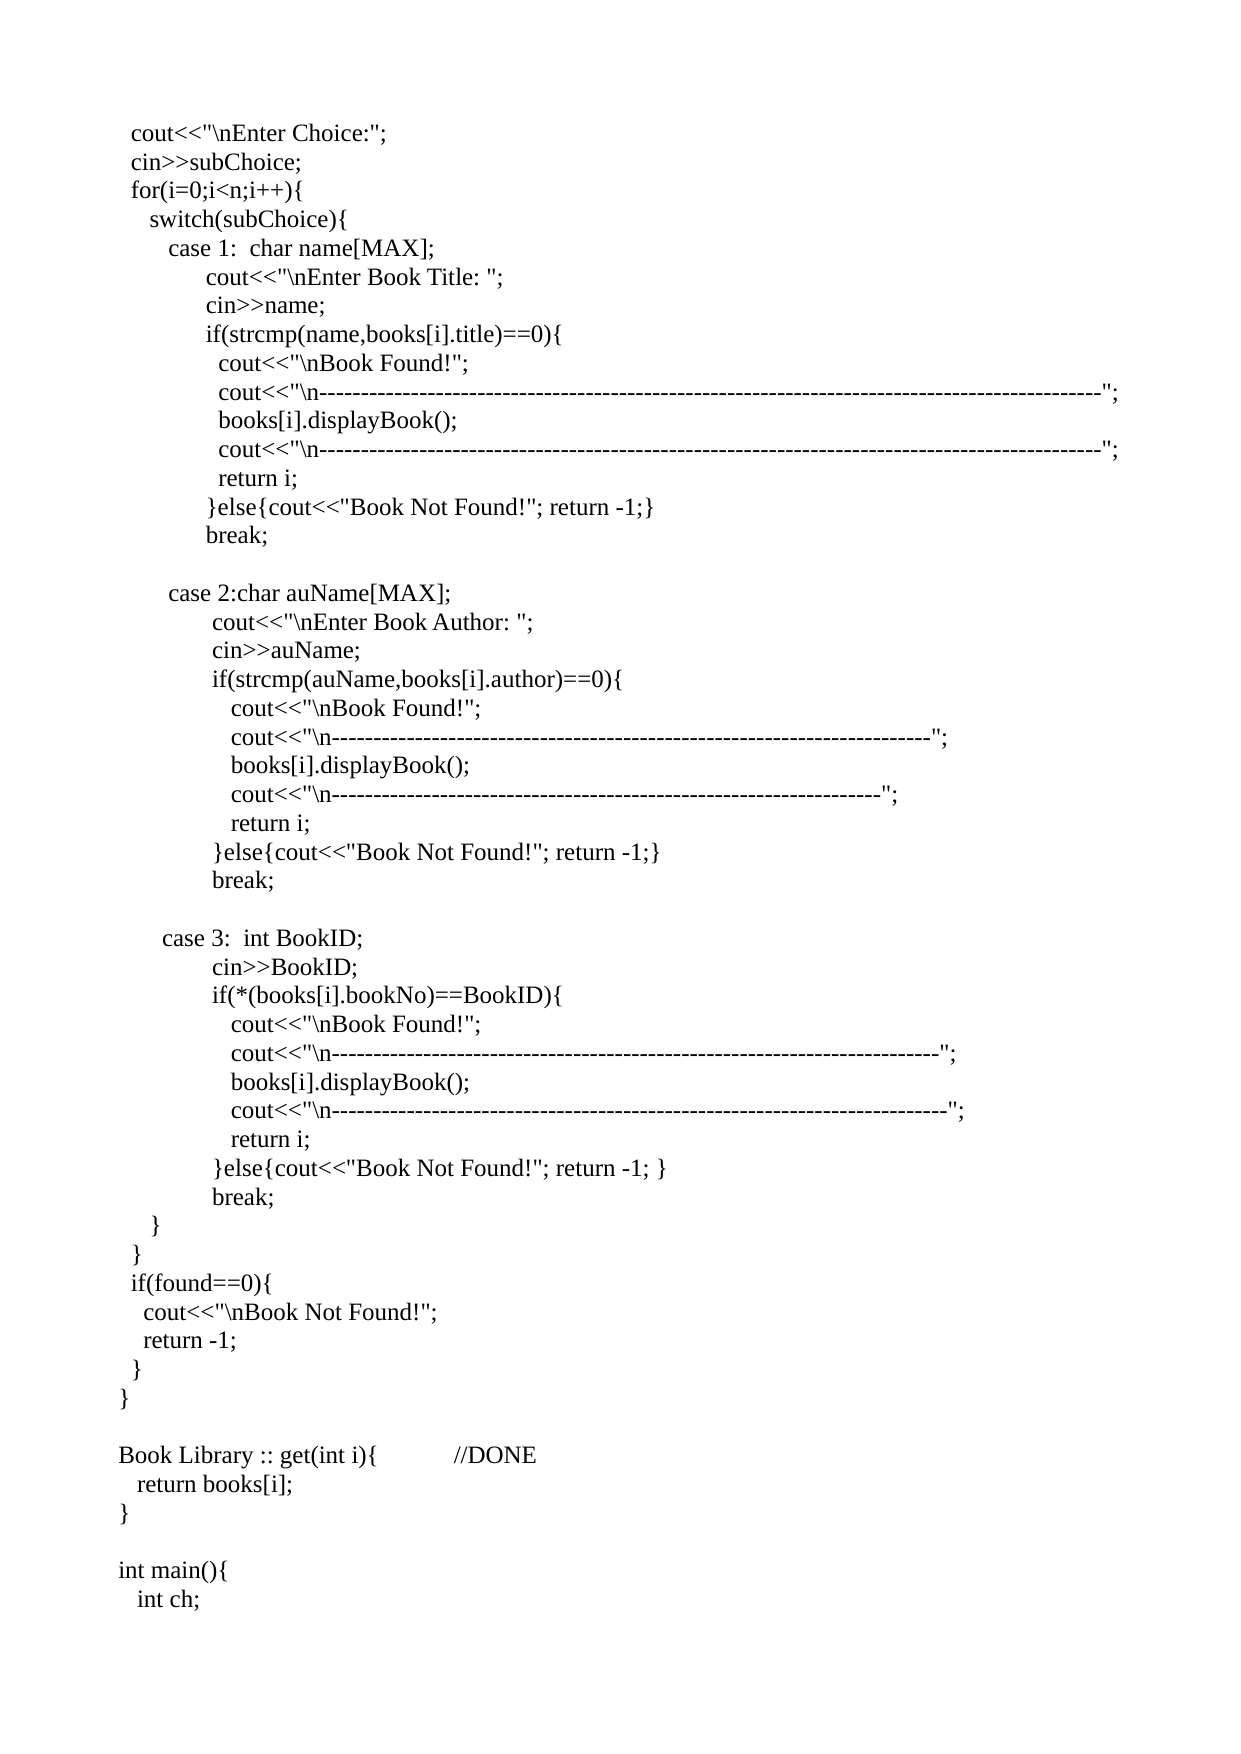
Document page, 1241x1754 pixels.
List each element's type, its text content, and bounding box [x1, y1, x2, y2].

text } [118, 1354, 1122, 1383]
text cout<<"\nBook Not Found!"; [118, 1297, 1122, 1326]
text return books[i]; [118, 1469, 1122, 1498]
text }else{cout<<"Book Not Found!"; return -1;} [118, 837, 1122, 866]
text cin>>BookID; [118, 952, 1122, 981]
text int main(){ [118, 1556, 1122, 1584]
text cout<<"\nEnter Book Author: "; [118, 607, 1122, 636]
text }else{cout<<"Book Not Found!"; return -1;} [118, 492, 1122, 521]
text Book Library :: get(int i){ //DONE [118, 1441, 1122, 1469]
text return i; [118, 1124, 1122, 1153]
text cout<<"\n----------------------------------------------------------------------------------------------"; [118, 377, 1122, 406]
text books[i].displayBook(); [118, 1067, 1122, 1096]
text cout<<"\n-------------------------------------------------------------------------"; [118, 1038, 1122, 1067]
text cin>>name; [118, 291, 1122, 319]
text } [118, 1498, 1122, 1527]
text cout<<"\n--------------------------------------------------------------------------"; [118, 1096, 1122, 1124]
text } [118, 1211, 1122, 1239]
text } [118, 1383, 1122, 1412]
text cout<<"\n------------------------------------------------------------------------"; [118, 722, 1122, 751]
text cout<<"\nBook Found!"; [118, 348, 1122, 377]
text if(*(books[i].bookNo)==BookID){ [118, 981, 1122, 1009]
text case 3: int BookID; [118, 923, 1122, 952]
text cout<<"\nEnter Book Title: "; [118, 262, 1122, 291]
text return i; [118, 463, 1122, 492]
text if(strcmp(name,books[i].title)==0){ [118, 319, 1122, 348]
text break; [118, 521, 1122, 549]
text break; [118, 1182, 1122, 1211]
text break; [118, 866, 1122, 894]
text cout<<"\nBook Found!"; [118, 1009, 1122, 1038]
text books[i].displayBook(); [118, 751, 1122, 779]
text if(strcmp(auName,books[i].author)==0){ [118, 664, 1122, 693]
text cout<<"\n----------------------------------------------------------------------------------------------"; [118, 434, 1122, 463]
text }else{cout<<"Book Not Found!"; return -1; } [118, 1153, 1122, 1182]
text return i; [118, 808, 1122, 837]
text if(found==0){ [118, 1268, 1122, 1297]
text switch(subChoice){ [118, 204, 1122, 233]
text cin>>auName; [118, 636, 1122, 664]
text cout<<"\nEnter Choice:"; [118, 118, 1122, 147]
text } [118, 1239, 1122, 1268]
text books[i].displayBook(); [118, 406, 1122, 434]
text for(i=0;i<n;i++){ [118, 176, 1122, 204]
text case 2:char auName[MAX]; [118, 578, 1122, 607]
text case 1: char name[MAX]; [118, 233, 1122, 262]
text cout<<"\n------------------------------------------------------------------"; [118, 779, 1122, 808]
text cout<<"\nBook Found!"; [118, 693, 1122, 722]
text cin>>subChoice; [118, 147, 1122, 176]
text int ch; [118, 1584, 1122, 1613]
text return -1; [118, 1326, 1122, 1354]
